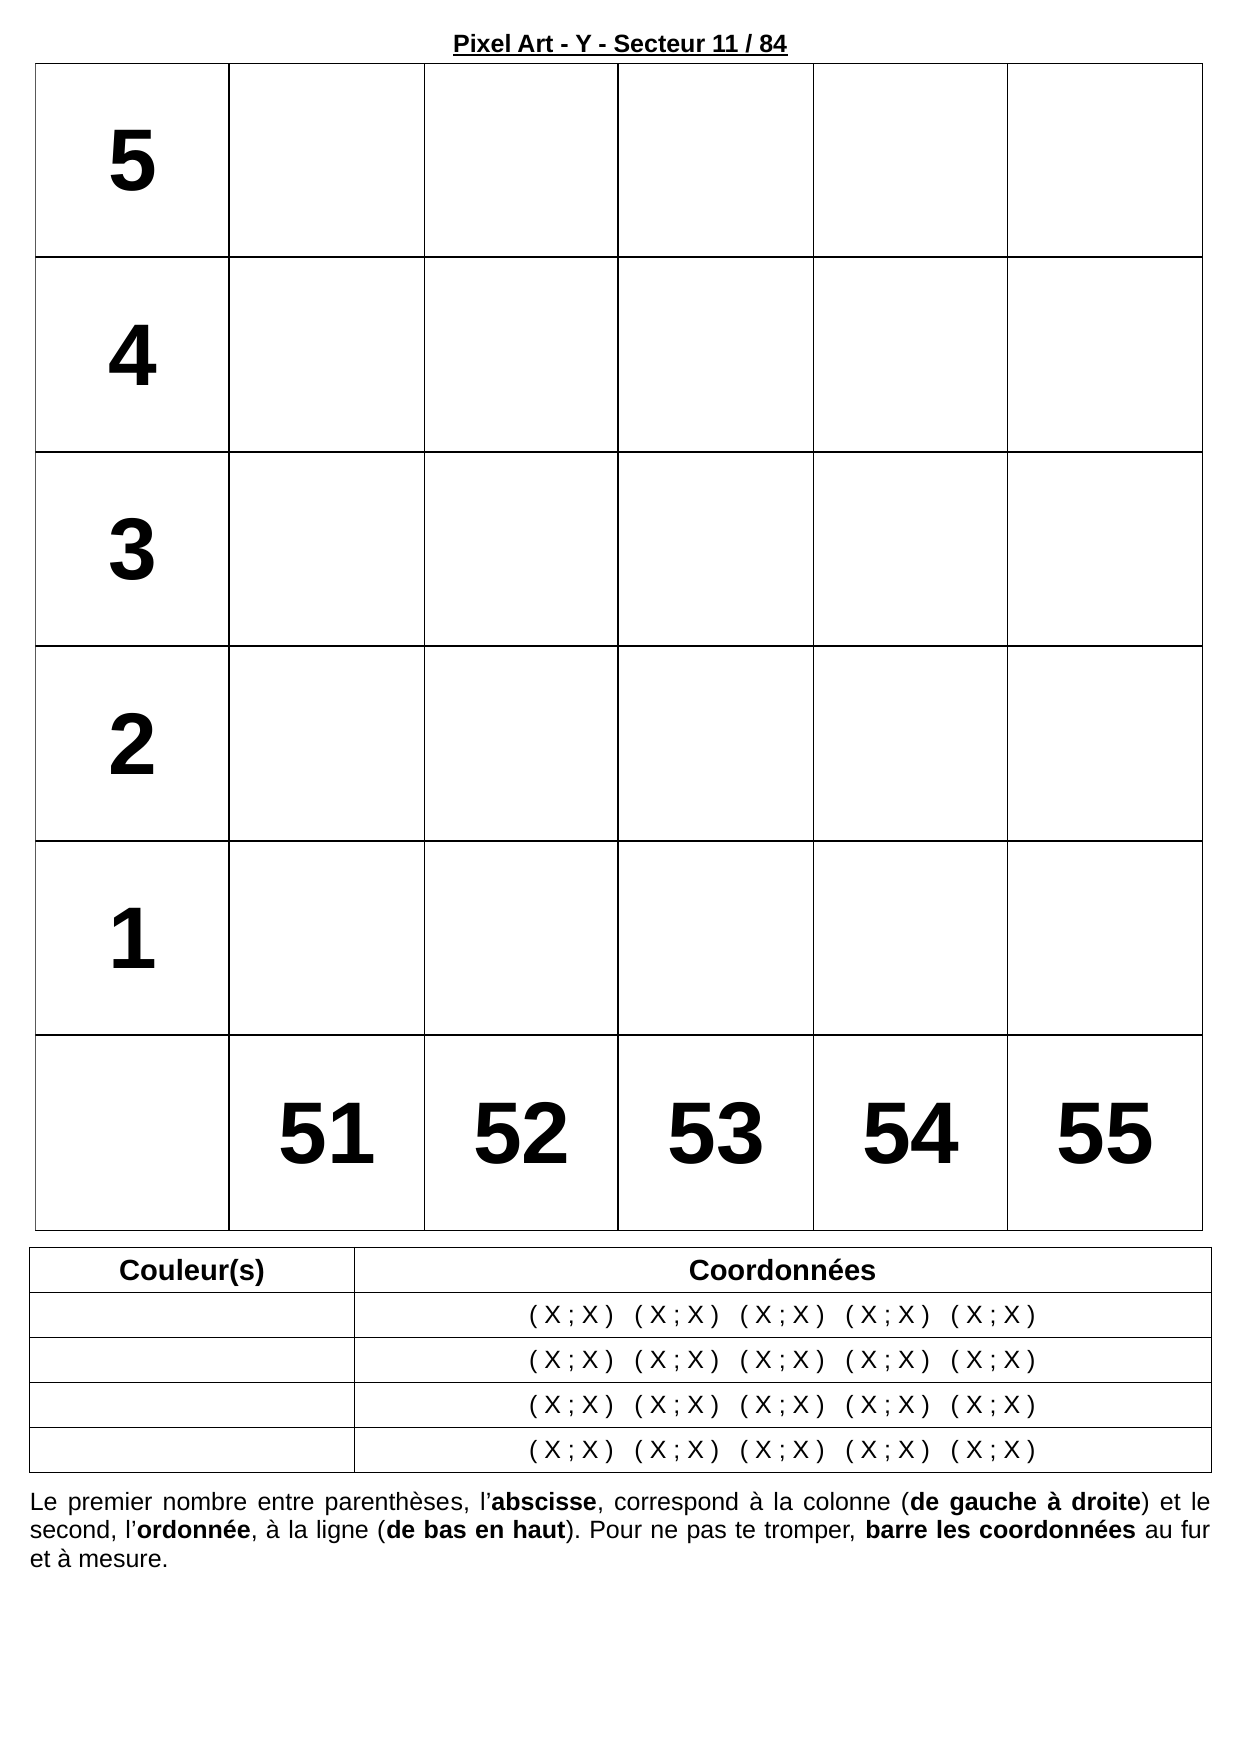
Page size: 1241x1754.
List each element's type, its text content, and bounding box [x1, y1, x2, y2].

table_cell [30, 1338, 354, 1382]
table_cell [30, 1428, 354, 1472]
text Le premier nombre entre parenthèses, l’abscisse, correspond à la colonne (de gauche à droite) et le second, l’ordonnée, à la ligne (de bas en haut). Pour ne pas te tromper, barre les coordonnées au fur et à mesure. [29, 1487, 1211, 1573]
table_header Couleur(s) [30, 1248, 354, 1292]
table_cell ( X ; X ) ( X ; X ) ( X ; X ) ( X ; X ) ( X ; X ) [355, 1383, 1211, 1427]
table_cell [30, 1293, 354, 1337]
table_cell ( X ; X ) ( X ; X ) ( X ; X ) ( X ; X ) ( X ; X ) [355, 1428, 1211, 1472]
table_cell [30, 1383, 354, 1427]
table_cell ( X ; X ) ( X ; X ) ( X ; X ) ( X ; X ) ( X ; X ) [355, 1293, 1211, 1337]
table_header Coordonnées [355, 1248, 1211, 1292]
text Pixel Art - Y - Secteur 11 / 84 [29, 29, 1211, 58]
table_cell ( X ; X ) ( X ; X ) ( X ; X ) ( X ; X ) ( X ; X ) [355, 1338, 1211, 1382]
